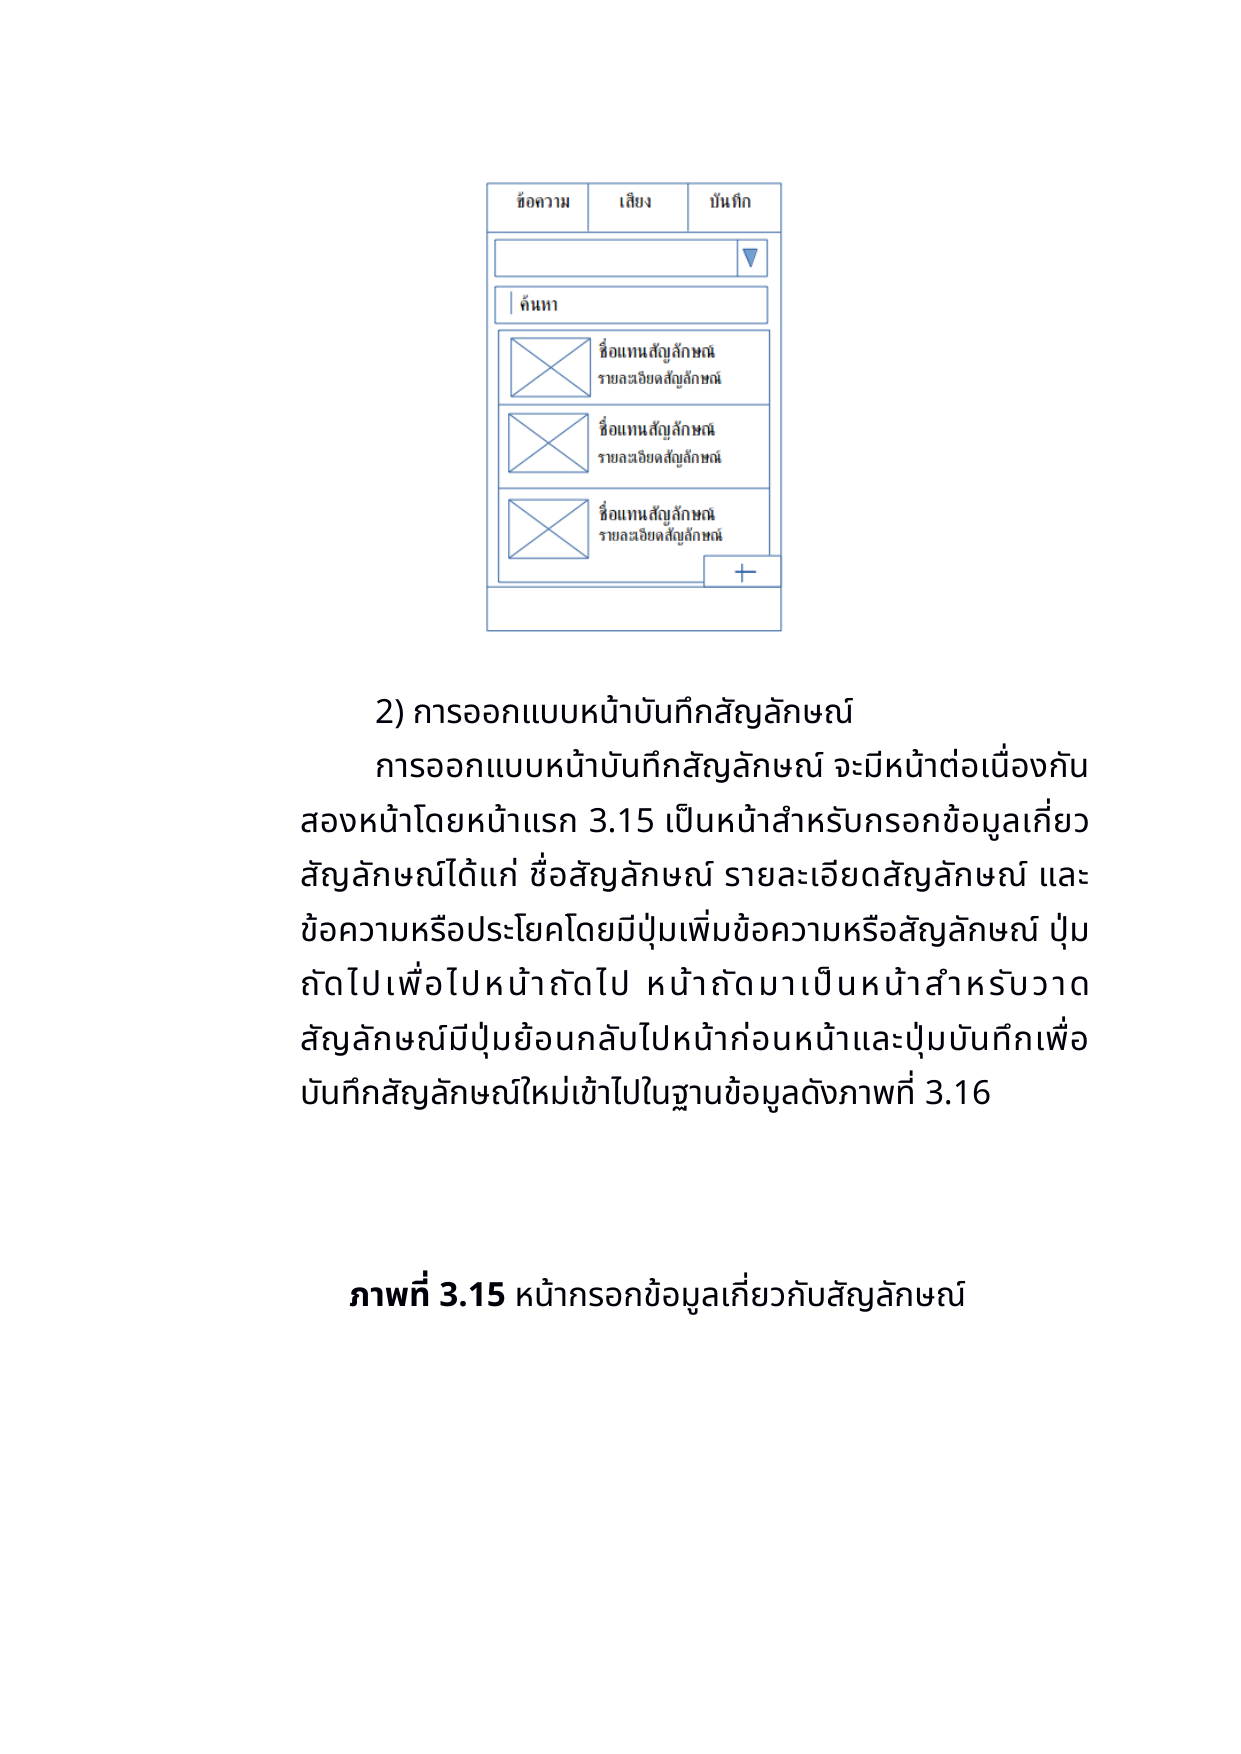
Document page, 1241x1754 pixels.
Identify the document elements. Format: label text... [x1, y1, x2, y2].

text การออกแบบหน้าบันทึกสัญลักษณ์ จะมีหน้าต่อเนื่องกันสองหน้าโดยหน้าแรก 3.15 เป็นหน้าสำหรับกรอกข้อมูลเกี่ยวสัญลักษณ์ได้แก่ ชื่อสัญลักษณ์ รายละเอียดสัญลักษณ์ และข้อความหรือประโยคโดยมีปุ่มเพิ่มข้อความหรือสัญลักษณ์ ปุ่มถัดไปเพื่อไปหน้าถัดไป หน้าถัดมาเป็นหน้าสำหรับวาดสัญลักษณ์มีปุ่มย้อนกลับไปหน้าก่อนหน้าและปุ่มบันทึกเพื่อบันทึกสัญลักษณ์ใหม่เข้าไปในฐานข้อมูลดังภาพที่ 3.16 [300, 742, 1090, 1119]
picture [483, 179, 785, 636]
text 2) การออกแบบหน้าบันทึกสัญลักษณ์ [300, 688, 1090, 738]
text ภาพที่ 3.15 หน้ากรอกข้อมูลเกี่ยวกับสัญลักษณ์ [225, 1270, 1090, 1321]
